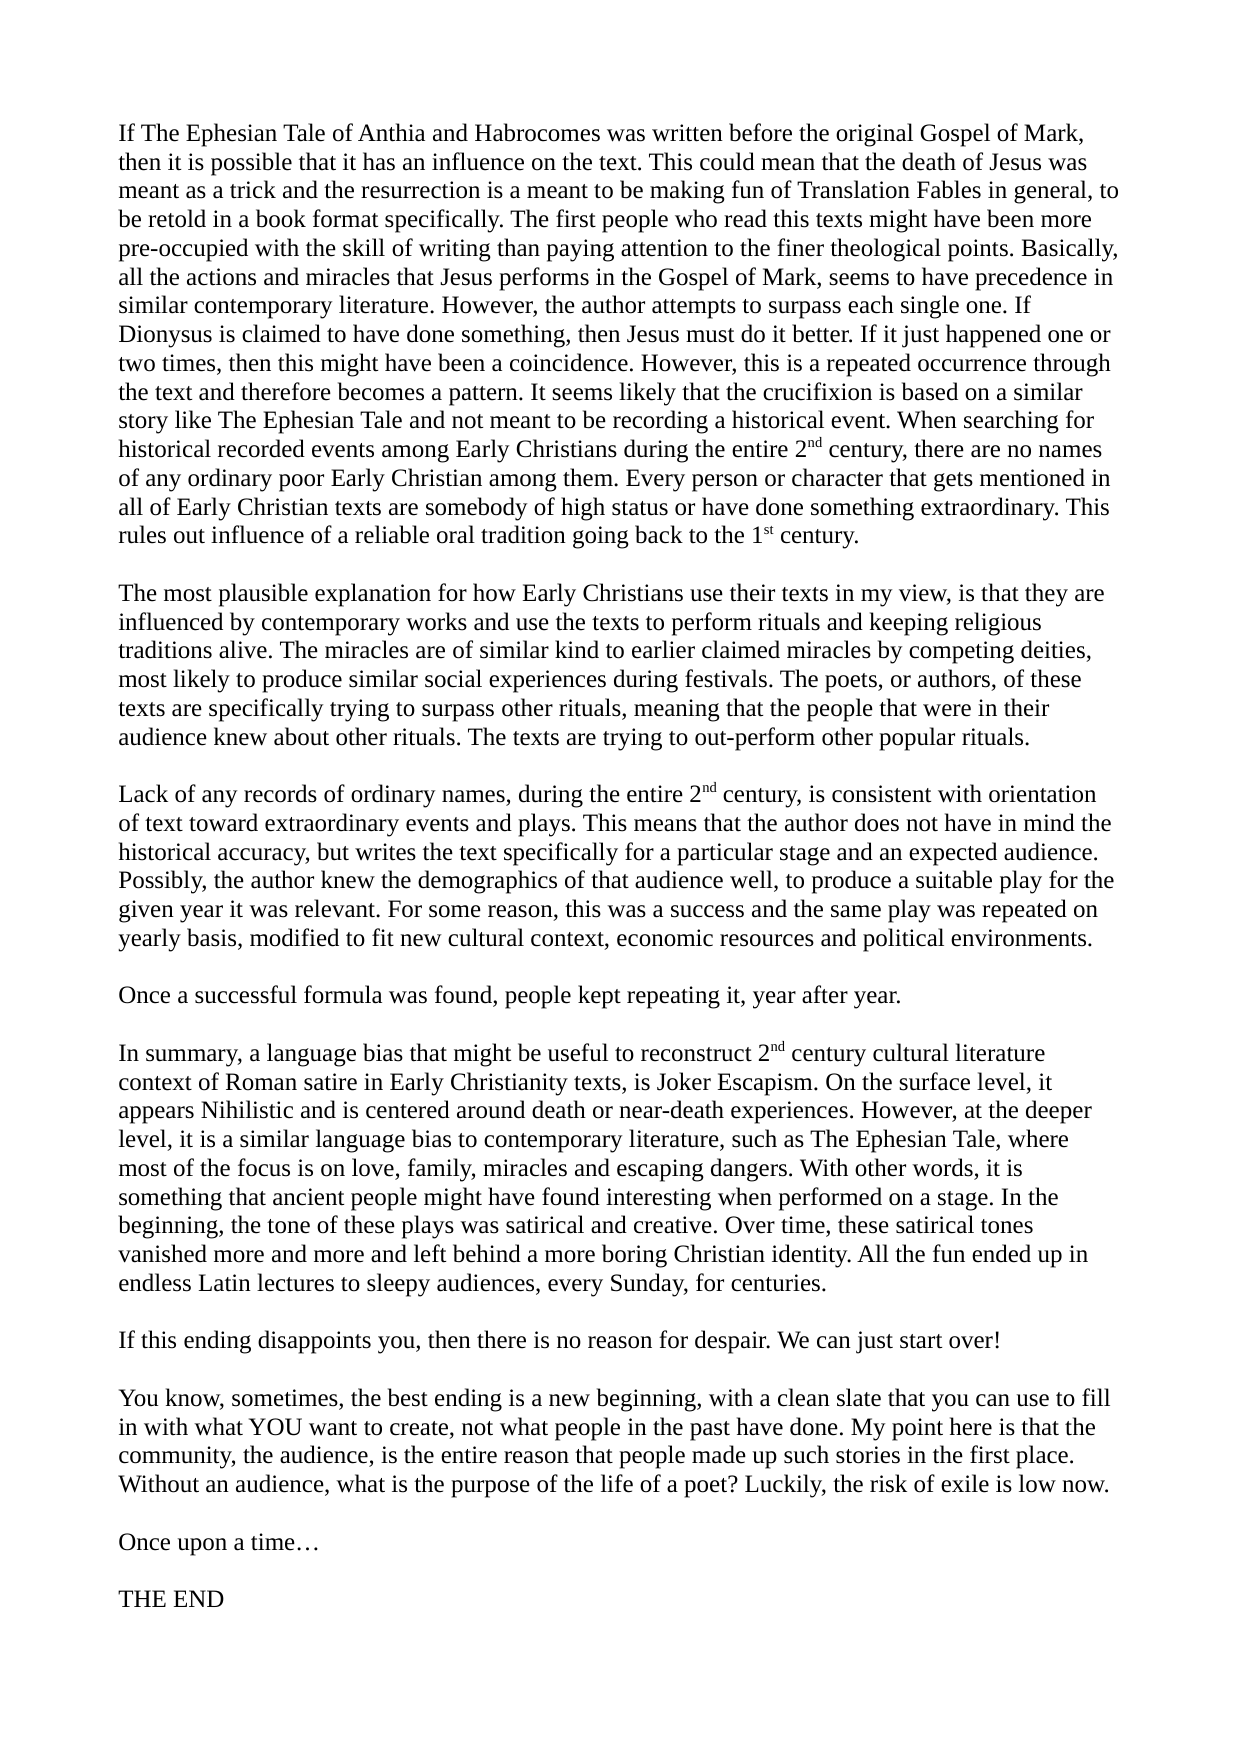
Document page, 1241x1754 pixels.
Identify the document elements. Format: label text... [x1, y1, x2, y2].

text If this ending disappoints you, then there is no reason for despair. We can just start over! [118, 1326, 1122, 1354]
text Once a successful formula was found, people kept repeating it, year after year. [118, 981, 1122, 1009]
text You know, sometimes, the best ending is a new beginning, with a clean slate that you can use to fill in with what YOU want to create, not what people in the past have done. My point here is that the community, the audience, is the entire reason that people made up such stories in the first place. Without an audience, what is the purpose of the life of a poet? Luckily, the risk of exile is low now. [118, 1383, 1122, 1498]
text If The Ephesian Tale of Anthia and Habrocomes was written before the original Gospel of Mark, then it is possible that it has an influence on the text. This could mean that the death of Jesus was meant as a trick and the resurrection is a meant to be making fun of Translation Fables in general, to be retold in a book format specifically. The first people who read this texts might have been more pre-occupied with the skill of writing than paying attention to the finer theological points. Basically, all the actions and miracles that Jesus performs in the Gospel of Mark, seems to have precedence in similar contemporary literature. However, the author attempts to surpass each single one. If Dionysus is claimed to have done something, then Jesus must do it better. If it just happened one or two times, then this might have been a coincidence. However, this is a repeated occurrence through the text and therefore becomes a pattern. It seems likely that the crucifixion is based on a similar story like The Ephesian Tale and not meant to be recording a historical event. When searching for historical recorded events among Early Christians during the entire 2nd century, there are no names of any ordinary poor Early Christian among them. Every person or character that gets mentioned in all of Early Christian texts are somebody of high status or have done something extraordinary. This rules out influence of a reliable oral tradition going back to the 1st century. [118, 118, 1122, 549]
text Lack of any records of ordinary names, during the entire 2nd century, is consistent with orientation of text toward extraordinary events and plays. This means that the author does not have in mind the historical accuracy, but writes the text specifically for a particular stage and an expected audience. Possibly, the author knew the demographics of that audience well, to produce a suitable play for the given year it was relevant. For some reason, this was a success and the same play was repeated on yearly basis, modified to fit new cultural context, economic resources and political environments. [118, 779, 1122, 952]
text The most plausible explanation for how Early Christians use their texts in my view, is that they are influenced by contemporary works and use the texts to perform rituals and keeping religious traditions alive. The miracles are of similar kind to earlier claimed miracles by competing deities, most likely to produce similar social experiences during festivals. The poets, or authors, of these texts are specifically trying to surpass other rituals, meaning that the people that were in their audience knew about other rituals. The texts are trying to out-perform other popular rituals. [118, 578, 1122, 751]
text Once upon a time… [118, 1527, 1122, 1556]
text THE END [118, 1584, 1122, 1613]
text In summary, a language bias that might be useful to reconstruct 2nd century cultural literature context of Roman satire in Early Christianity texts, is Joker Escapism. On the surface level, it appears Nihilistic and is centered around death or near-death experiences. However, at the deeper level, it is a similar language bias to contemporary literature, such as The Ephesian Tale, where most of the focus is on love, family, miracles and escaping dangers. With other words, it is something that ancient people might have found interesting when performed on a stage. In the beginning, the tone of these plays was satirical and creative. Over time, these satirical tones vanished more and more and left behind a more boring Christian identity. All the fun ended up in endless Latin lectures to sleepy audiences, every Sunday, for centuries. [118, 1038, 1122, 1297]
